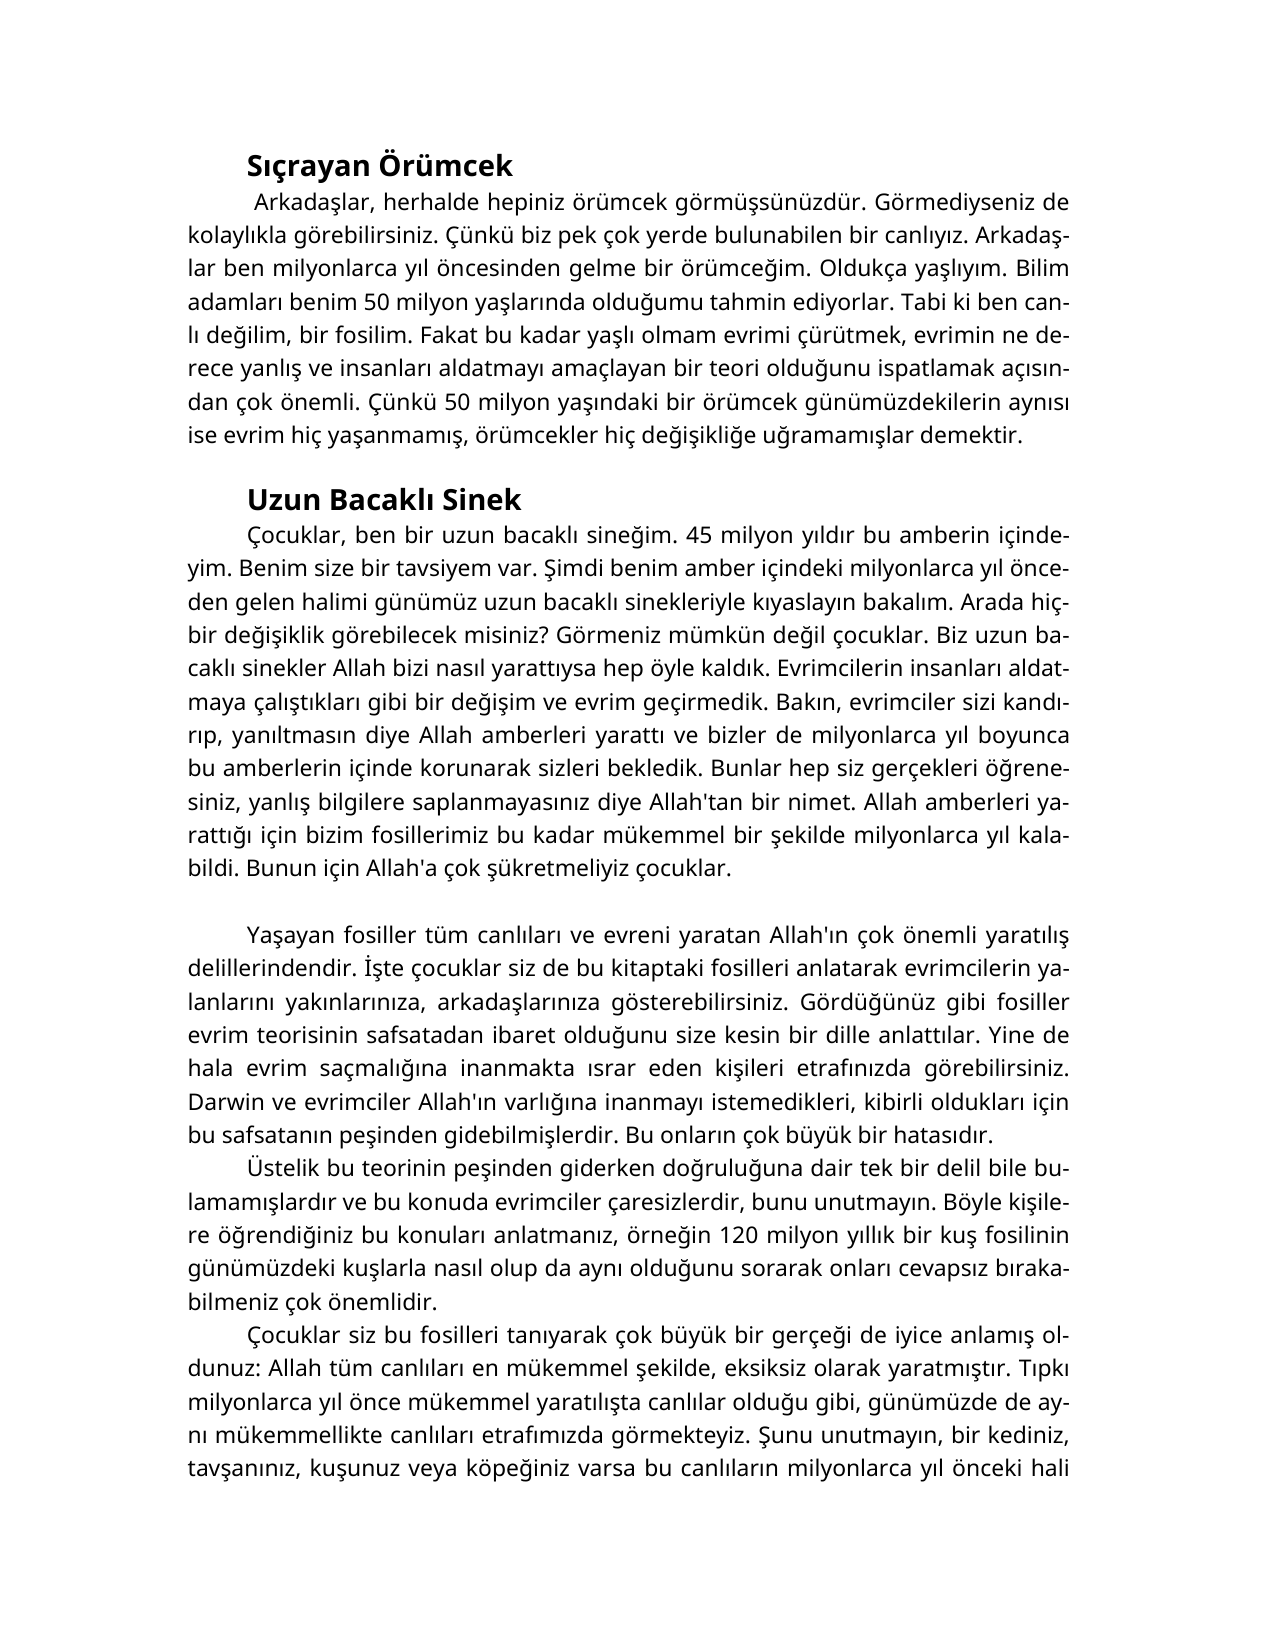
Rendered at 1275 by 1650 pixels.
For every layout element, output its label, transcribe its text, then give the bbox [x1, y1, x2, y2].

text Yaşa­yan fo­sil­ler tüm can­lı­la­rı ve ev­re­ni ya­ra­tan Al­lah'ın çok önem­li ya­ra­tı­lış de­lil­le­rin­den­dir. İş­te ço­cuk­lar siz de bu ki­tap­ta­ki fo­sil­le­ri an­la­ta­rak ev­rim­ci­le­rin ya­lan­la­rı­nı ya­kın­la­rı­nı­za, ar­ka­daş­la­rı­nı­za gös­te­re­bi­lir­si­niz. Gör­dü­ğü­nüz gi­bi fo­sil­ler ev­rim te­ori­si­nin saf­sa­ta­dan iba­ret ol­du­ğu­nu si­ze ke­sin bir dil­le an­lat­tı­lar. Yi­ne de ha­la ev­rim saç­ma­lı­ğı­na inan­mak­ta ıs­rar eden ki­şi­le­ri et­ra­fı­nız­da gö­re­bi­lir­si­niz. Dar­win ve ev­rim­ci­ler Al­lah'ın var­lı­ğı­na inan­ma­yı is­te­me­dik­le­ri, ki­bir­li ol­duk­la­rı için bu saf­sa­ta­nın pe­şin­den gi­de­bil­miş­ler­dir. Bu onların çok büyük bir hatasıdır. [187, 917, 1070, 1150]
text Ar­ka­daş­lar, her­hal­de he­pi­niz örüm­cek gör­müş­sü­nüz­dür. Gör­me­diy­se­niz de ko­lay­lık­la gö­re­bi­lir­si­niz. Çün­kü biz pek çok yer­de bu­lu­na­bi­len bir can­lı­yız. Ar­ka­daş­lar ben mil­yon­lar­ca yıl ön­ce­sin­den gel­me bir örüm­ce­ğim. Ol­duk­ça yaş­lı­yım. Bi­lim adam­la­rı be­nim 50 mil­yon yaş­la­rın­da ol­du­ğu­mu tah­min edi­yor­lar. Ta­bi ki ben can­lı de­ği­lim, bir fo­si­lim. Fa­kat bu ka­dar yaş­lı ol­mam ev­ri­mi çü­rüt­mek, ev­ri­min ne de­re­ce yan­lış ve in­san­la­rı al­dat­ma­yı amaç­la­yan bir teo­ri ol­du­ğu­nu is­pat­la­mak açı­sın­dan çok önem­li. Çün­kü 50 mil­yon ya­şın­da­ki bir örüm­cek gü­nü­müz­de­ki­le­rin ay­nı­sı ise ev­rim hiç ya­şan­ma­mış, örüm­cek­ler hiç de­ği­şik­li­ğe uğ­ra­ma­mış­lar de­mek­tir. [187, 183, 1070, 450]
text Ço­cuk­lar, ben bir uzun ba­cak­lı si­ne­ğim. 45 mil­yon yıl­dır bu am­be­rin için­de­yim. Be­nim si­ze bir tav­si­yem var. Şim­di be­nim am­ber için­de­ki mil­yon­lar­ca yıl ön­ce­den ge­len ha­li­mi gü­nü­müz uzun ba­cak­lı si­nek­le­riy­le kı­yas­la­yın ba­ka­lım. Ara­da hiç­bir de­ği­şik­lik gö­re­bi­le­cek mi­si­niz? Gör­me­niz müm­kün de­ğil ço­cuk­lar. Biz uzun ba­cak­lı si­nek­ler Al­lah bi­zi na­sıl ya­rat­tıy­sa hep öy­le kal­dık. Ev­rim­ci­le­rin in­san­la­rı al­dat­ma­ya ça­lış­tık­la­rı gi­bi bir de­ği­şim ve ev­rim ge­çir­me­dik. Ba­kın, ev­rim­ci­ler si­zi kan­dı­rıp, ya­nılt­ma­sın di­ye Al­lah am­ber­le­ri ya­rat­tı ve biz­ler de mil­yon­lar­ca yıl bo­yun­ca bu am­ber­le­rin için­de ko­ru­na­rak siz­le­ri bek­le­dik. Bun­lar hep siz ger­çek­le­ri öğ­re­ne­si­niz, yan­lış bil­gi­le­re sap­lan­ma­ya­sı­nız di­ye Al­lah'tan bir ni­met. Al­lah am­ber­le­ri ya­rat­tı­ğı için bi­zim fo­sil­le­ri­miz bu ka­dar mü­kem­mel bir şe­kil­de mil­yon­lar­ca yıl ka­la­bil­di. Bu­nun için Al­lah'a çok şük­ret­me­li­yiz ço­cuk­lar. [187, 517, 1070, 883]
text Üstelik bu teorinin pe­şin­den gi­der­ken doğ­ru­lu­ğu­na da­ir tek bir de­lil bi­le bu­la­ma­mış­lar­dır ve bu ko­nu­da ev­rim­ci­ler ça­re­siz­ler­dir, bu­nu unut­ma­yın. Böy­le ki­şi­le­re öğ­ren­di­ği­niz bu ko­nu­la­rı an­lat­ma­nız, ör­ne­ğin 120 mil­yon yıl­lık bir kuş fo­si­li­nin gü­nü­müz­de­ki kuş­lar­la na­sıl olup da ay­nı ol­du­ğu­nu so­ra­rak on­la­rı ce­vap­sız bı­ra­ka­bil­me­niz çok önem­li­dir. [187, 1150, 1070, 1317]
text Ço­cuk­lar siz bu fo­sil­le­ri ta­nı­ya­rak çok bü­yük bir ger­çe­ği de iyi­ce an­la­mış ol­du­nuz: Al­lah tüm can­lı­la­rı en mü­kem­mel şe­kil­de, ek­sik­siz ola­rak ya­rat­mış­tır. Tıp­kı mil­yon­lar­ca yıl ön­ce mü­kem­mel ya­ra­tı­lış­ta can­lı­lar ol­du­ğu gi­bi, gü­nü­müz­de de ay­nı mü­kem­mel­lik­te can­lı­la­rı et­ra­fı­mız­da gör­mek­te­yiz. Şu­nu unut­ma­yın, bir ke­di­niz, tav­şa­nı­nız, ku­şu­nuz ve­ya kö­pe­ği­niz var­sa bu can­lı­la­rın mil­yon­lar­ca yıl ön­ce­ki ha­li [187, 1317, 1070, 1483]
text Sıç­ra­yan Örüm­cek [187, 150, 1070, 183]
text Uzun Ba­cak­lı Si­nek [187, 483, 1070, 517]
